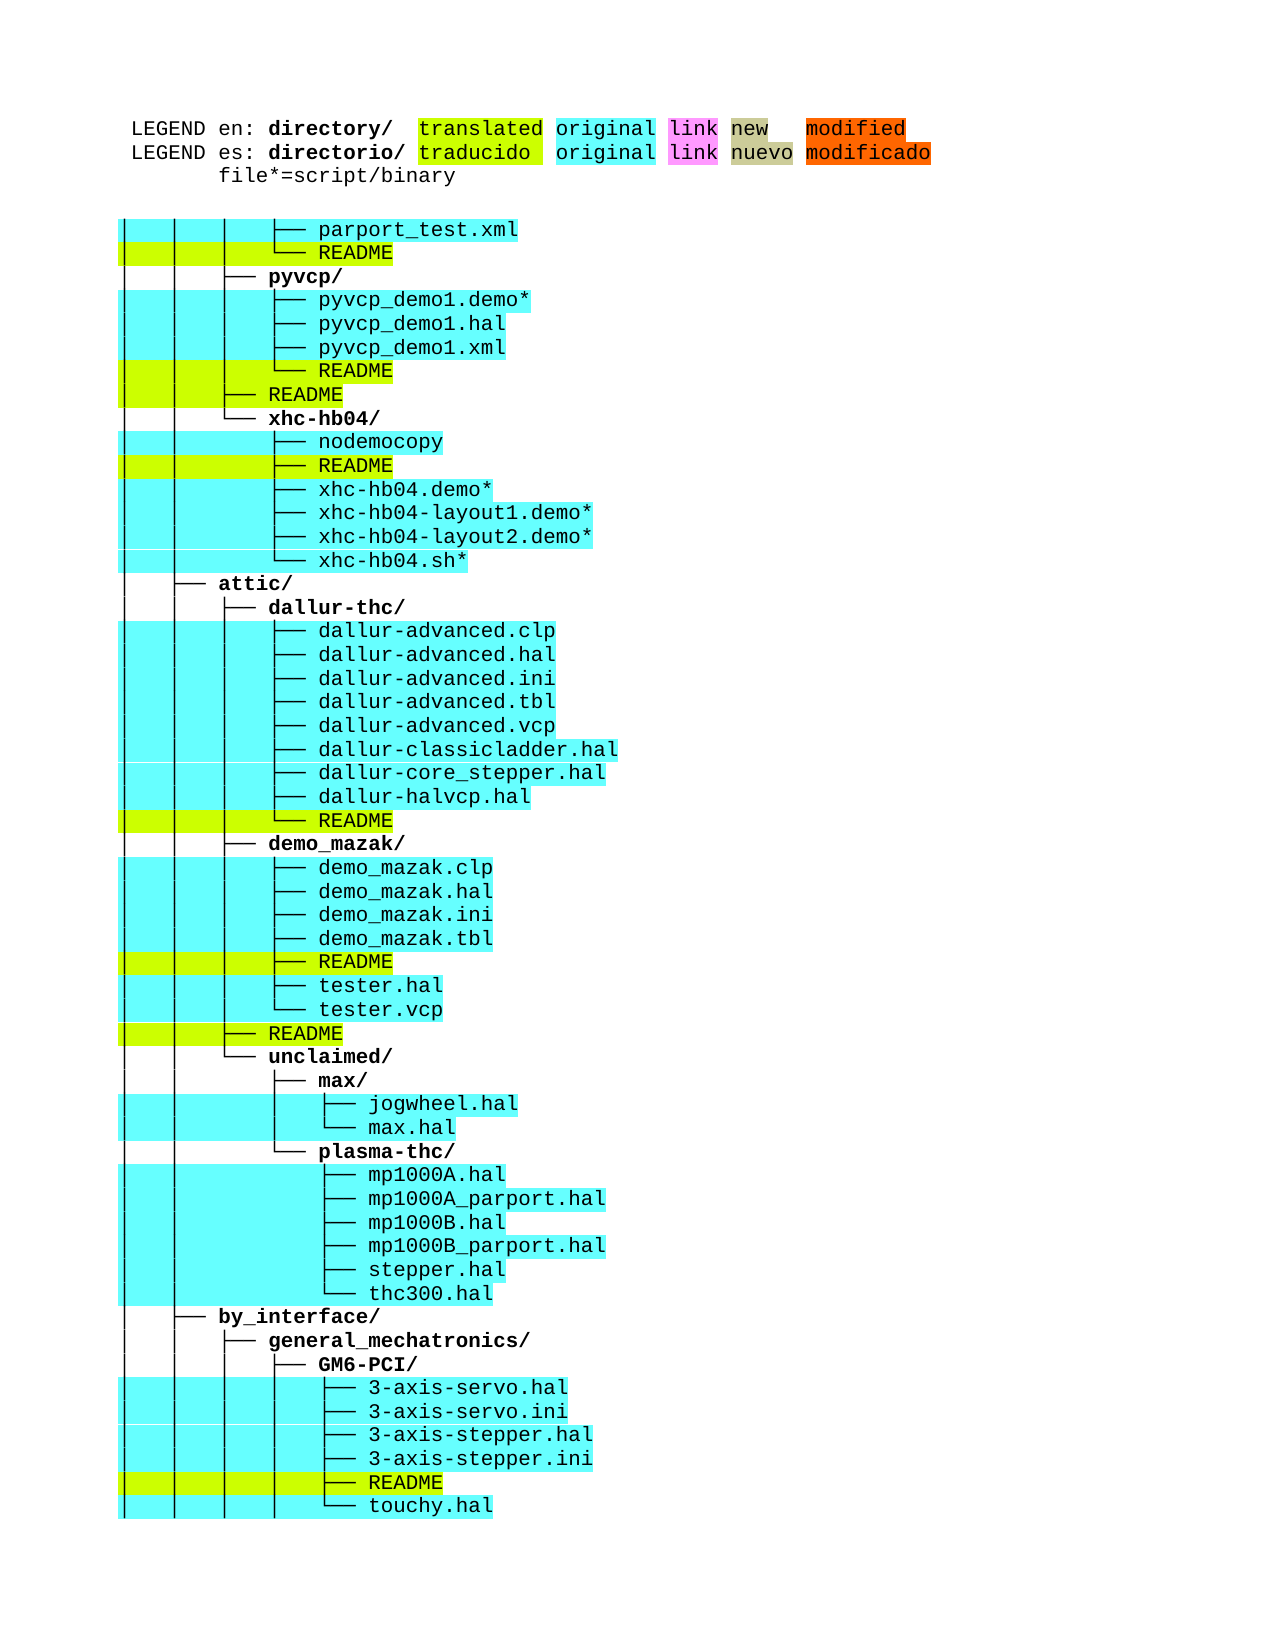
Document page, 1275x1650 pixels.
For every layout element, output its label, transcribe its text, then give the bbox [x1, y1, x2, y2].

text │ │ │ ├── GM6-PCI/ [118, 1353, 1157, 1377]
text │ │ │ ├── pyvcp_demo1.hal [118, 313, 1157, 337]
text │ │ ├── dallur-thc/ [175, 597, 224, 621]
text │ │ │ ├── demo_mazak.tbl [225, 928, 274, 952]
text │ │ └── plasma-thc/ [175, 1141, 1157, 1164]
text │ │ │ │ ├── README [325, 1472, 1157, 1495]
text │ │ ├── README [118, 384, 1157, 408]
text │ │ │ ├── demo_mazak.hal [275, 881, 1157, 904]
text │ │ │ └── README [175, 810, 224, 833]
text │ │ │ ├── dallur-classicladder.hal [225, 739, 274, 762]
text │ ├── attic/ [118, 573, 1157, 597]
text │ │ └── thc300.hal [175, 1283, 1157, 1306]
text │ │ └── xhc-hb04.sh* [118, 549, 1157, 573]
text │ │ │ ├── dallur-advanced.vcp [118, 715, 1157, 739]
text │ │ ├── mp1000B.hal [125, 1212, 174, 1235]
text │ │ │ ├── dallur-halvcp.hal [118, 786, 1157, 810]
text │ │ └── thc300.hal [125, 1283, 174, 1306]
text │ │ ├── general_mechatronics/ [175, 1330, 224, 1353]
text │ │ │ │ ├── README [125, 1472, 174, 1495]
text │ │ ├── dallur-thc/ [225, 597, 1157, 621]
text │ │ │ ├── dallur-advanced.ini [225, 668, 274, 691]
text │ │ │ ├── tester.hal [118, 975, 1157, 999]
text │ │ ├── demo_mazak/ [118, 833, 1157, 857]
text │ │ ├── README [118, 1022, 1157, 1046]
text │ │ │ ├── demo_mazak.hal [225, 881, 274, 904]
text │ │ │ ├── dallur-advanced.ini [125, 668, 174, 691]
text │ │ └── plasma-thc/ [125, 1141, 174, 1164]
text │ │ │ └── max.hal [118, 1117, 1157, 1141]
text │ │ │ └── tester.vcp [225, 999, 1157, 1022]
text │ │ │ │ ├── README [175, 1472, 224, 1495]
text │ │ │ │ ├── 3-axis-servo.ini [125, 1401, 174, 1424]
text │ │ ├── dallur-thc/ [125, 597, 174, 621]
text │ │ │ ├── demo_mazak.ini [118, 904, 1157, 928]
text │ │ ├── xhc-hb04-layout2.demo* [125, 526, 174, 549]
text │ │ │ │ ├── README [225, 1472, 274, 1495]
text │ │ ├── xhc-hb04-layout2.demo* [175, 526, 274, 549]
text │ │ │ ├── README [118, 952, 1157, 975]
text │ │ │ └── README [125, 810, 174, 833]
text │ │ │ ├── dallur-classicladder.hal [175, 739, 224, 762]
text │ │ ├── max/ [175, 1070, 274, 1093]
text │ │ │ │ ├── 3-axis-servo.ini [325, 1401, 1157, 1424]
text │ │ │ ├── dallur-advanced.clp [118, 621, 1157, 644]
text │ │ │ └── README [118, 242, 1157, 266]
text │ │ │ └── tester.vcp [125, 999, 174, 1022]
text │ │ │ │ ├── 3-axis-stepper.hal [118, 1424, 1157, 1448]
text │ │ │ ├── pyvcp_demo1.xml [175, 337, 224, 360]
text │ │ │ ├── pyvcp_demo1.xml [225, 337, 274, 360]
text │ │ ├── mp1000B.hal [325, 1212, 1157, 1235]
text │ │ └── unclaimed/ [118, 1046, 1157, 1070]
text │ │ ├── README [118, 455, 1157, 479]
text │ │ │ │ ├── 3-axis-servo.ini [175, 1401, 224, 1424]
text │ │ ├── mp1000A_parport.hal [118, 1188, 1157, 1212]
text │ │ │ ├── dallur-classicladder.hal [275, 739, 1157, 762]
text │ │ │ │ ├── 3-axis-servo.ini [225, 1401, 274, 1424]
text │ │ ├── pyvcp/ [225, 266, 1157, 289]
text │ │ │ ├── demo_mazak.tbl [175, 928, 224, 952]
text │ │ │ ├── pyvcp_demo1.demo* [118, 289, 1157, 313]
text │ │ │ └── README [225, 810, 1157, 833]
text │ │ │ ├── pyvcp_demo1.xml [275, 337, 1157, 360]
text │ │ │ ├── demo_mazak.hal [125, 881, 174, 904]
text │ │ ├── mp1000B_parport.hal [118, 1235, 1157, 1259]
text │ │ │ └── tester.vcp [175, 999, 224, 1022]
text │ │ ├── pyvcp/ [175, 266, 224, 289]
text │ │ ├── xhc-hb04-layout2.demo* [275, 526, 1157, 549]
text │ │ ├── xhc-hb04.demo* [275, 479, 1157, 502]
text │ │ │ ├── demo_mazak.tbl [275, 928, 1157, 952]
text │ │ ├── xhc-hb04-layout1.demo* [118, 502, 1157, 526]
text │ │ ├── general_mechatronics/ [125, 1330, 174, 1353]
text │ │ └── xhc-hb04/ [175, 408, 1157, 431]
text │ │ │ ├── dallur-core_stepper.hal [118, 762, 1157, 786]
text │ │ │ ├── demo_mazak.tbl [125, 928, 174, 952]
text │ │ │ ├── pyvcp_demo1.xml [125, 337, 174, 360]
text │ │ │ ├── demo_mazak.hal [175, 881, 224, 904]
text │ │ │ ├── dallur-classicladder.hal [125, 739, 174, 762]
text │ │ ├── mp1000A.hal [118, 1164, 1157, 1188]
text │ │ │ ├── jogwheel.hal [118, 1093, 1157, 1117]
text │ │ │ ├── parport_test.xml [118, 218, 1157, 242]
text │ │ ├── nodemocopy [118, 431, 1157, 455]
text │ │ ├── pyvcp/ [125, 266, 174, 289]
text │ │ ├── max/ [125, 1070, 174, 1093]
text │ ├── by_interface/ [118, 1306, 1157, 1330]
text │ │ │ │ └── touchy.hal [118, 1495, 1157, 1519]
text │ │ └── xhc-hb04/ [125, 408, 174, 431]
text │ │ ├── max/ [275, 1070, 1157, 1093]
text │ │ ├── general_mechatronics/ [225, 1330, 1157, 1353]
text │ │ │ ├── dallur-advanced.ini [275, 668, 1157, 691]
text │ │ ├── mp1000B.hal [175, 1212, 324, 1235]
text │ │ ├── stepper.hal [118, 1259, 1157, 1283]
text │ │ ├── xhc-hb04.demo* [175, 479, 274, 502]
text │ │ │ │ ├── 3-axis-servo.ini [275, 1401, 324, 1424]
text │ │ │ │ ├── README [275, 1472, 324, 1495]
text │ │ │ ├── dallur-advanced.tbl [118, 691, 1157, 715]
text │ │ │ ├── dallur-advanced.ini [175, 668, 224, 691]
text │ │ │ ├── demo_mazak.clp [118, 857, 1157, 881]
text │ │ │ └── README [118, 360, 1157, 384]
text │ │ ├── xhc-hb04.demo* [125, 479, 174, 502]
text │ │ │ │ ├── 3-axis-servo.hal [118, 1377, 1157, 1401]
text │ │ │ │ ├── 3-axis-stepper.ini [118, 1448, 1157, 1472]
text │ │ │ ├── dallur-advanced.hal [118, 644, 1157, 668]
